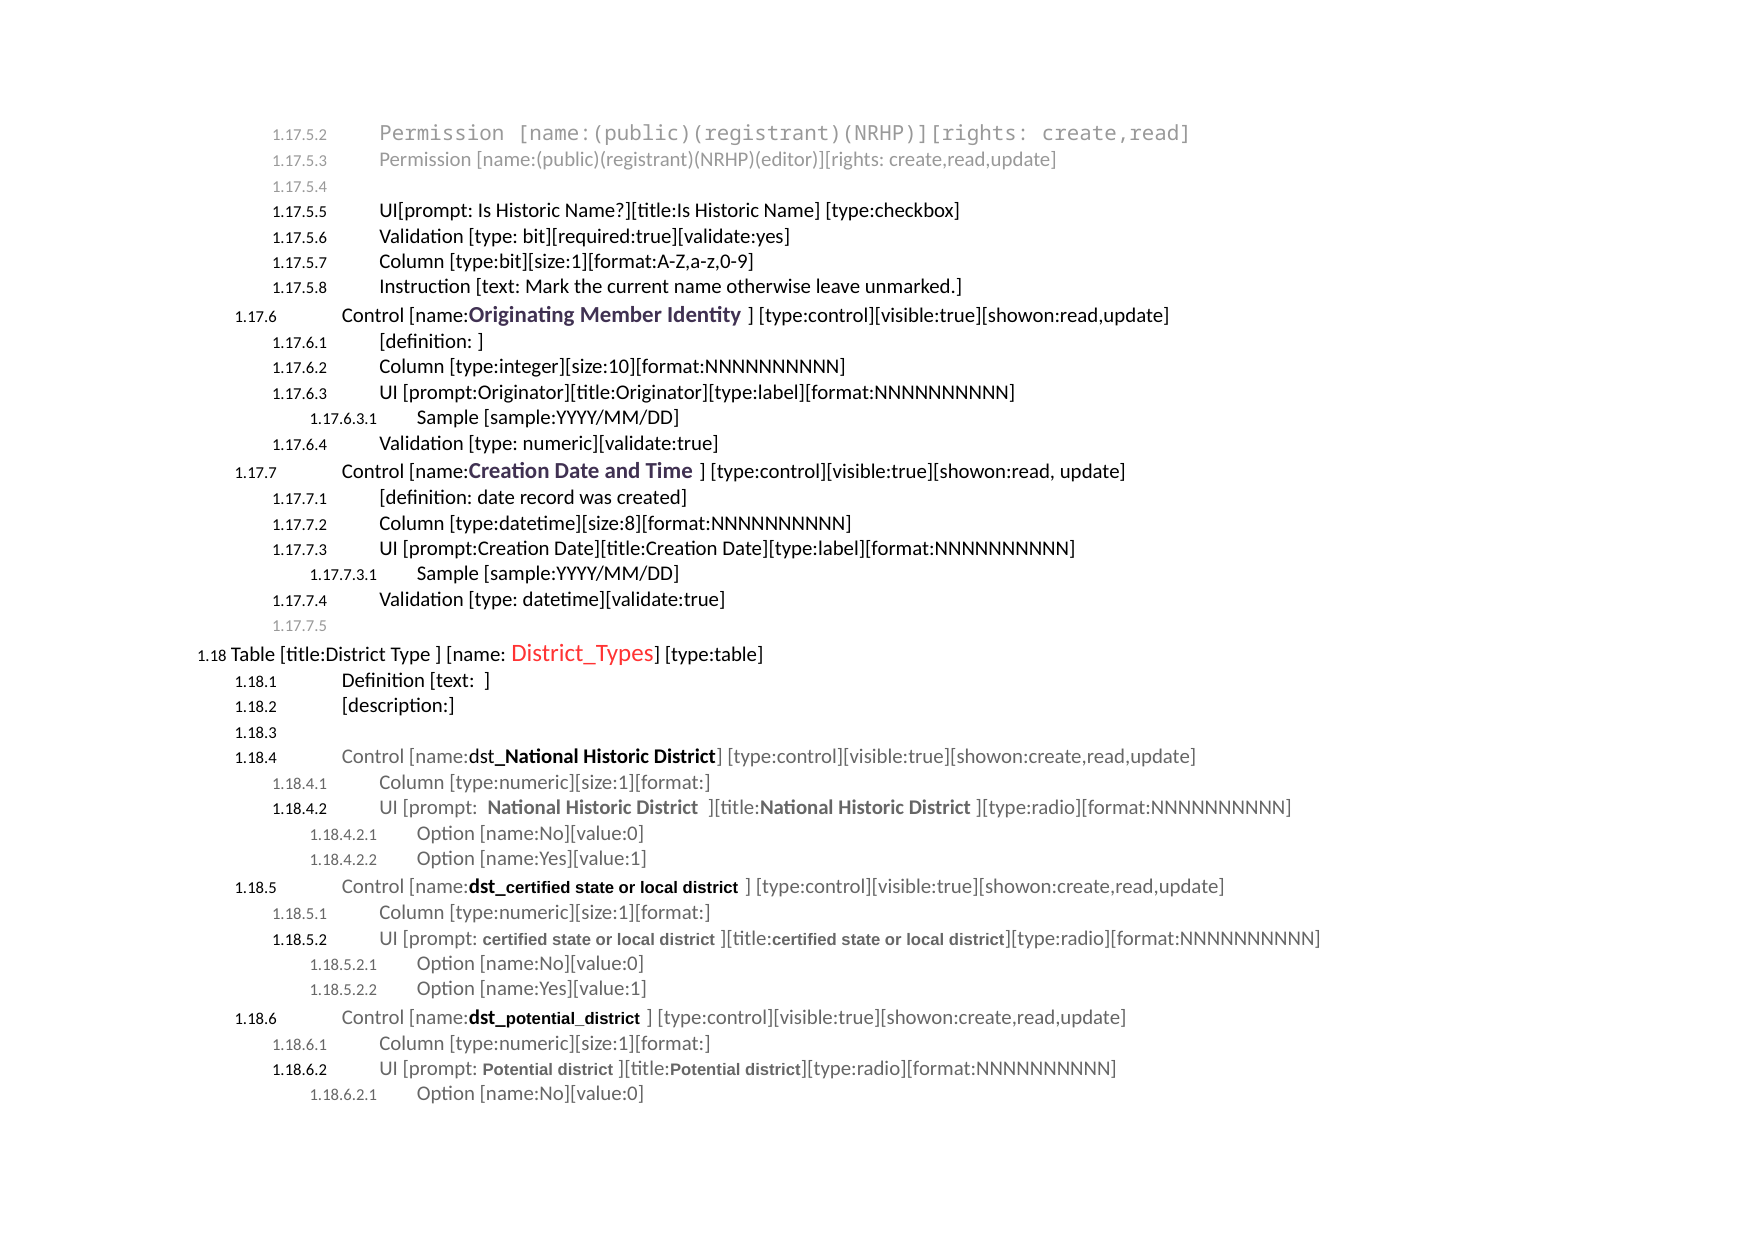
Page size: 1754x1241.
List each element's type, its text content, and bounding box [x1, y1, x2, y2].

list Table [title:District Type ] [name: District_Types] [type:table] [193, 637, 1636, 667]
list Option [name:No][value:0] [306, 950, 1636, 976]
list Validation [type: datetime][validate:true] [268, 586, 1636, 611]
list Control [name:dst_certified state or local district ] [type:control][visible:true][showon:create,read,update] [231, 871, 1636, 899]
list [definition: date record was created] [268, 484, 1636, 510]
list Permission [name:(public)(registrant)(NRHP)(editor)][rights: create,read,update] [268, 147, 1636, 172]
list UI [prompt: National Historic District ][title:National Historic District ][type:radio][format:NNNNNNNNNN] [268, 794, 1636, 820]
list Control [name:dst_potential_district ] [type:control][visible:true][showon:create,read,update] [231, 1001, 1636, 1030]
list Sample [sample:YYYY/MM/DD] [306, 404, 1636, 430]
list Option [name:No][value:0] [306, 820, 1636, 845]
list [definition: ] [268, 328, 1636, 353]
list Control [name:Originating Member Identity ] [type:control][visible:true][showon:read,update] [231, 299, 1636, 328]
list Column [type:numeric][size:1][format:] [268, 769, 1636, 794]
list Column [type:datetime][size:8][format:NNNNNNNNNN] [268, 510, 1636, 535]
list Permission [name:(public)(registrant)(NRHP)][rights: create,read] [268, 118, 1636, 147]
list UI [prompt:Creation Date][title:Creation Date][type:label][format:NNNNNNNNNN] [268, 535, 1636, 561]
list Column [type:integer][size:10][format:NNNNNNNNNN] [268, 353, 1636, 379]
list Sample [sample:YYYY/MM/DD] [306, 561, 1636, 586]
list UI[prompt: Is Historic Name?][title:Is Historic Name] [type:checkbox] [268, 197, 1636, 223]
list UI [prompt:Originator][title:Originator][type:label][format:NNNNNNNNNN] [268, 379, 1636, 404]
list Instruction [text: Mark the current name otherwise leave unmarked.] [268, 274, 1636, 299]
list Validation [type: bit][required:true][validate:yes] [268, 223, 1636, 248]
list Column [type:bit][size:1][format:A-Z,a-z,0-9] [268, 248, 1636, 274]
list Column [type:numeric][size:1][format:] [268, 1030, 1636, 1055]
list Definition [text: ] [231, 667, 1636, 693]
list UI [prompt: Potential district ][title:Potential district][type:radio][format:NNNNNNNNNN] [268, 1055, 1636, 1081]
list Control [name:dst_National Historic District] [type:control][visible:true][showon:create,read,update] [231, 743, 1636, 769]
list Option [name:Yes][value:1] [306, 845, 1636, 871]
list Column [type:numeric][size:1][format:] [268, 899, 1636, 925]
list Validation [type: numeric][validate:true] [268, 430, 1636, 455]
list Option [name:Yes][value:1] [306, 976, 1636, 1001]
list [description:] [231, 693, 1636, 718]
list Control [name:Creation Date and Time ] [type:control][visible:true][showon:read, update] [231, 455, 1636, 484]
list UI [prompt: certified state or local district ][title:certified state or local district][type:radio][format:NNNNNNNNNN] [268, 925, 1636, 950]
list Option [name:No][value:0] [306, 1081, 1636, 1106]
